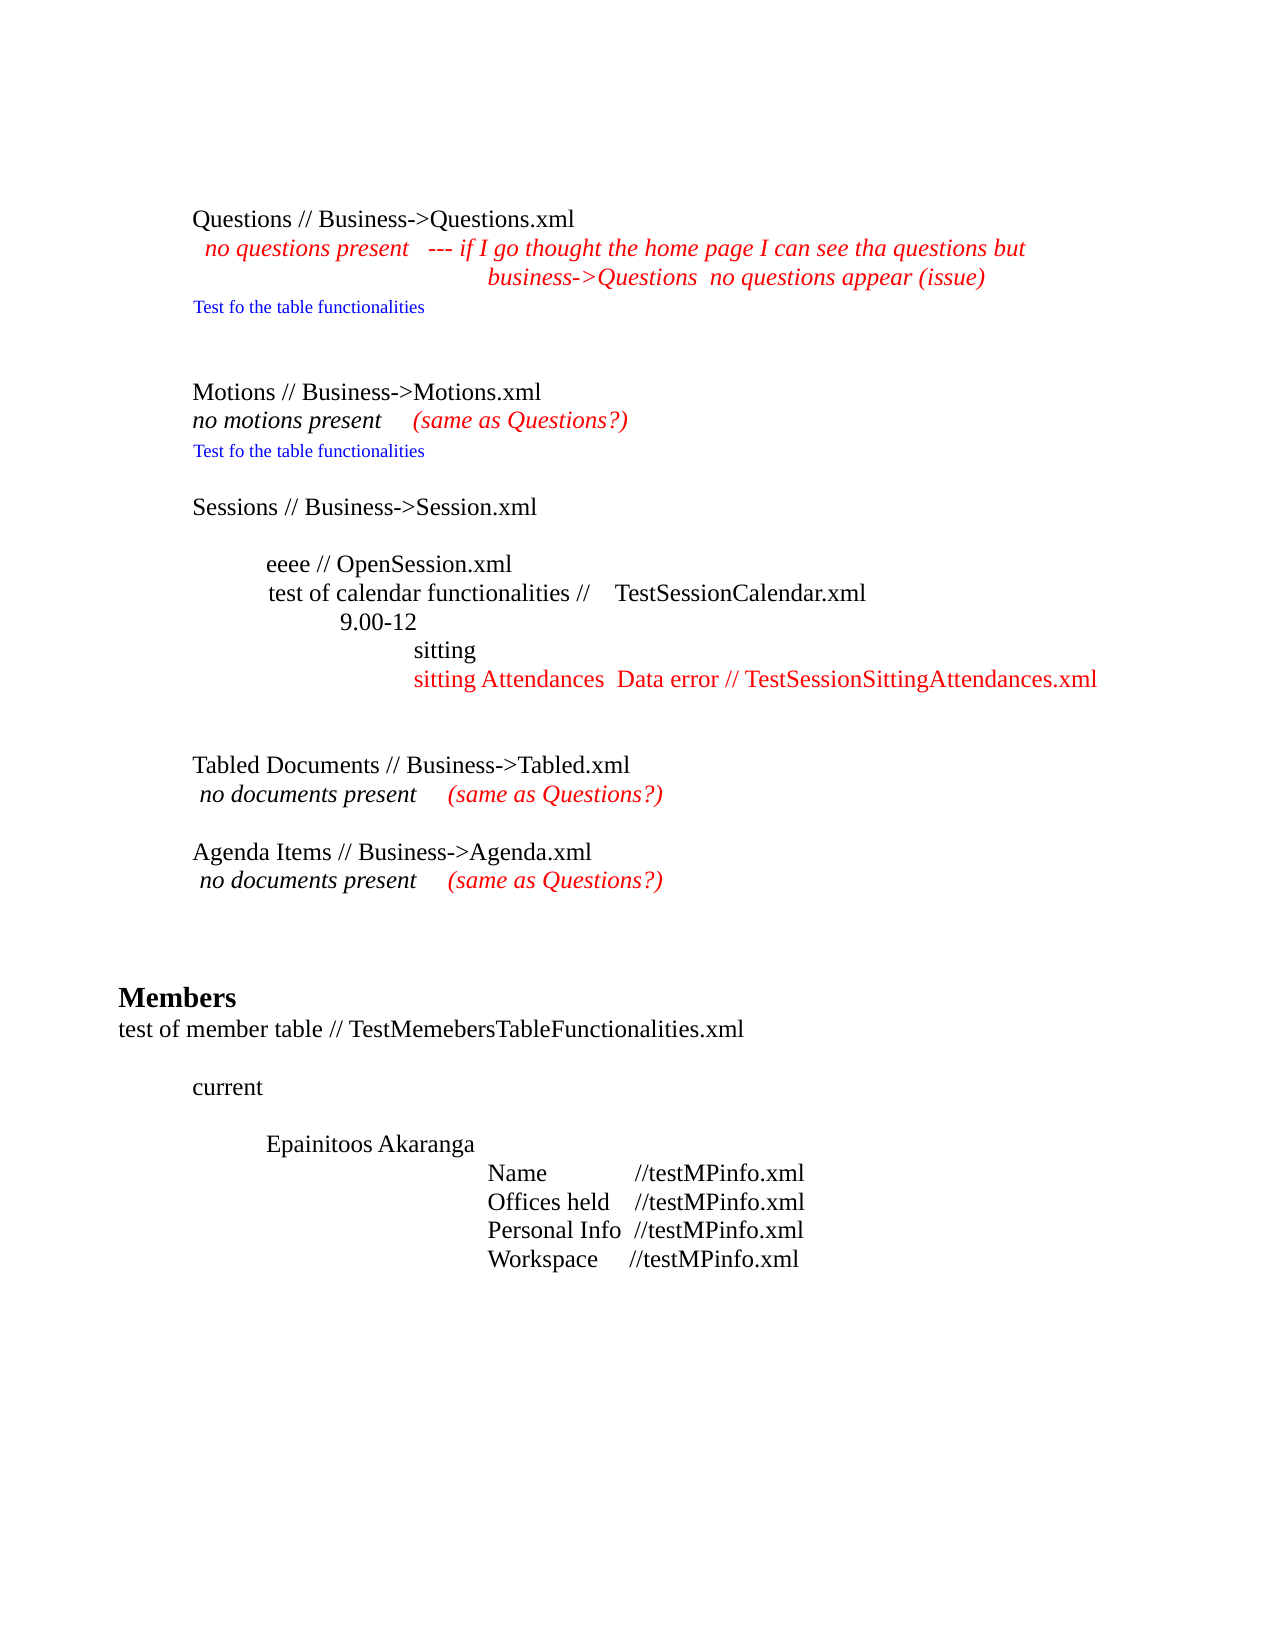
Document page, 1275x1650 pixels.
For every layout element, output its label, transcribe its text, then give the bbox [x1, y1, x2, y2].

text 9.00-12 [118, 607, 1157, 636]
text sitting [118, 636, 1157, 664]
text no documents present (same as Questions?) [118, 779, 1157, 808]
text test of calendar functionalities // TestSessionCalendar.xml [118, 578, 1157, 607]
text Agenda Items // Business->Agenda.xml [118, 837, 1157, 866]
text Members [118, 981, 1157, 1014]
text no questions present --- if I go thought the home page I can see tha questions but [118, 233, 1157, 262]
text Personal Info //testMPinfo.xml [487, 1215, 1157, 1244]
text Offices held //testMPinfo.xml [487, 1187, 1157, 1215]
text sitting Attendances Data error // TestSessionSittingAttendances.xml [118, 664, 1157, 693]
text Sessions // Business->Session.xml [118, 492, 1157, 521]
text Epainitoos Akaranga [118, 1129, 1157, 1158]
text Workspace //testMPinfo.xml [487, 1244, 1157, 1273]
text eeee // OpenSession.xml [118, 549, 1157, 578]
text Test fo the table functionalities [118, 291, 1157, 319]
text no documents present (same as Questions?) [118, 866, 1157, 894]
text no motions present (same as Questions?) [118, 406, 1157, 434]
text Test fo the table functionalities [118, 434, 1157, 463]
text Questions // Business->Questions.xml [118, 204, 1157, 233]
text Motions // Business->Motions.xml [118, 377, 1157, 406]
text test of member table // TestMemebersTableFunctionalities.xml [118, 1014, 1157, 1043]
text Tabled Documents // Business->Tabled.xml [118, 751, 1157, 779]
text Name //testMPinfo.xml [487, 1158, 1157, 1187]
text business->Questions no questions appear (issue) [118, 262, 1157, 291]
text current [118, 1072, 1157, 1100]
